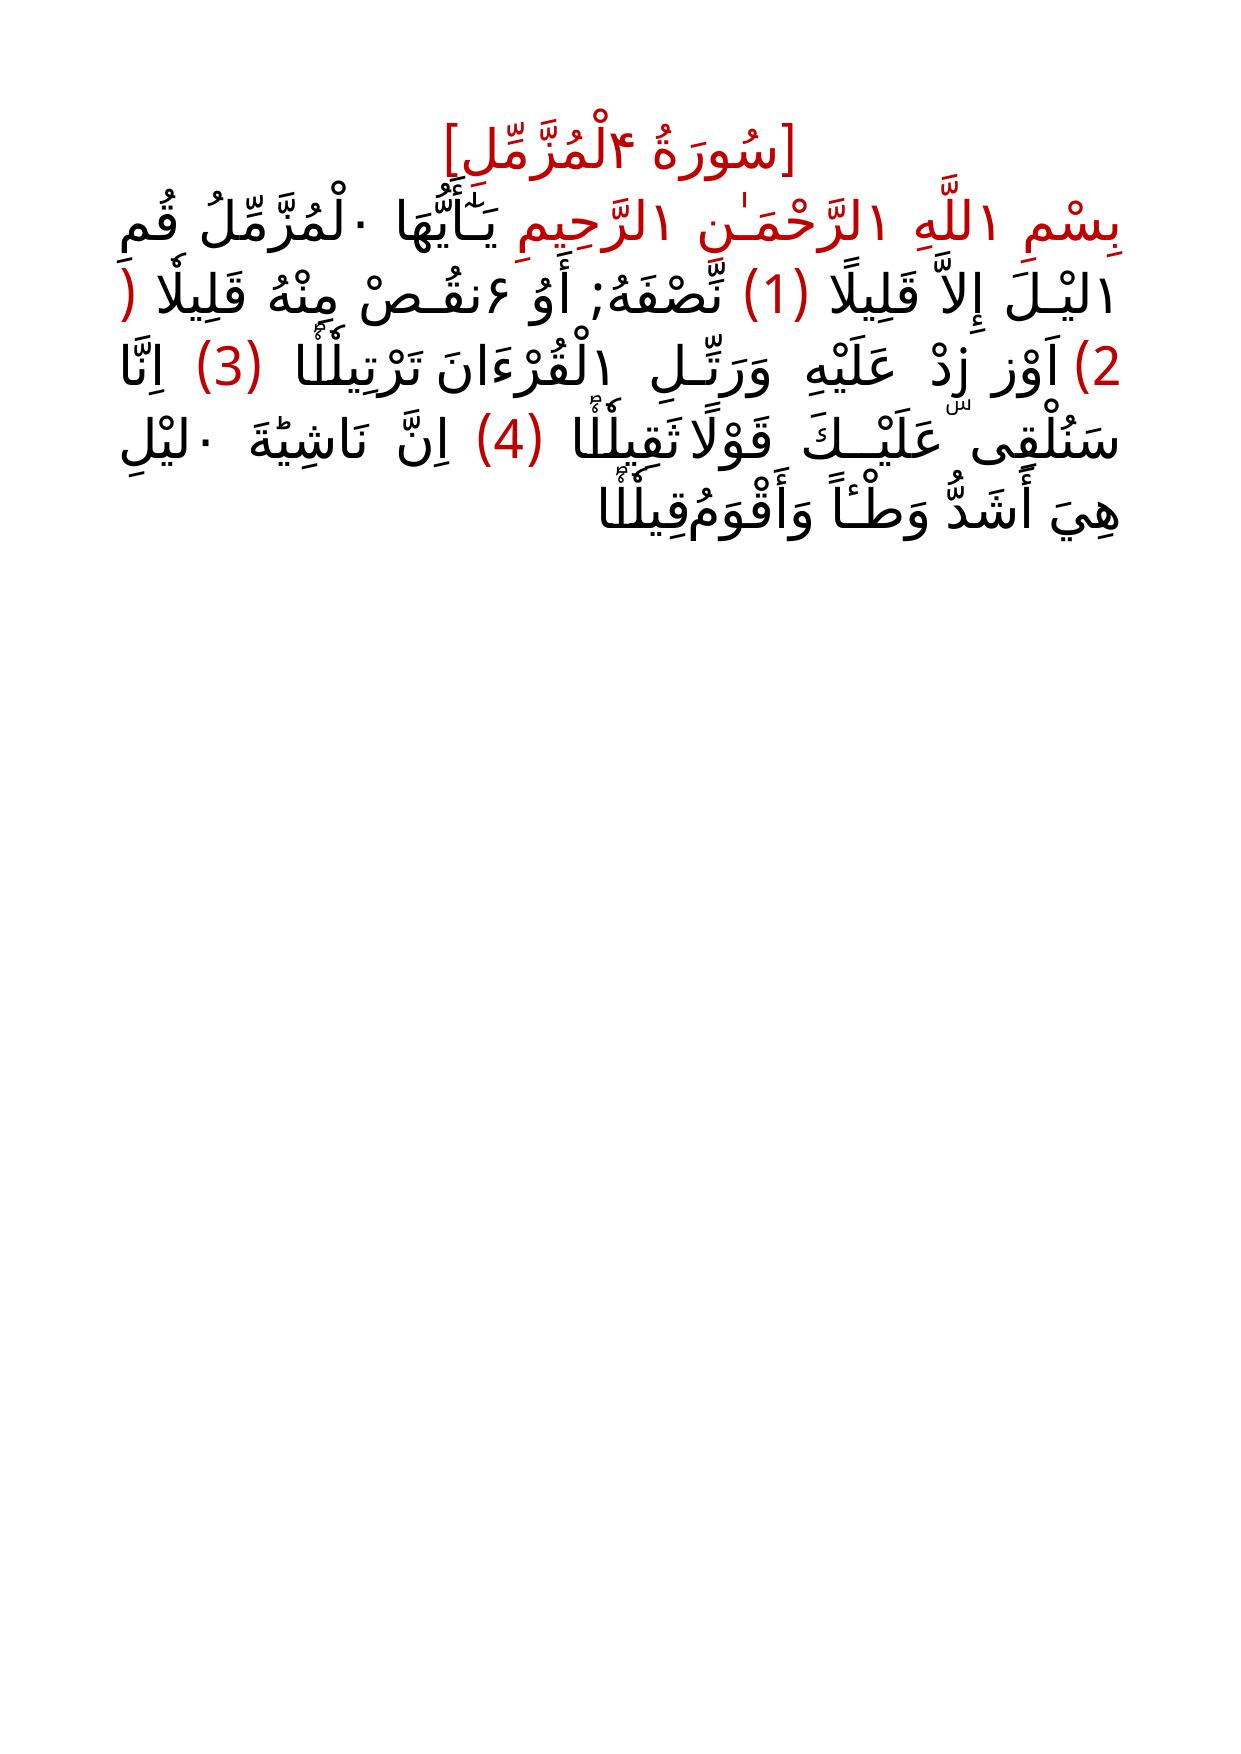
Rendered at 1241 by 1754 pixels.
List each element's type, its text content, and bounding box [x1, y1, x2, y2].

text بِسْمِ ۱للَّهِ ۱لرَّحْمَـٰنِ ۱لرَّحِيمِ يَـٰٓأَيُّهَا ۰لْمُزَّمِّلُ قُمِ ۱ليْـلَ إِلاَّ قَلِيلًا (1) نِّصْفَهُ; أَوُ ۶نقُـصْ مِنْهُ قَلِيلٗا (2) اَوْ زۣدْ عَلَيْهِ وَرَتِّـلِ ۱لْقُرْءَانَ تَرْتِيلٗؐا (3) اِنَّا سَنُلْقِى عَلَيْــكَ قَوْلًا ثَقِيلٗؐا (4) اِنَّ نَاشِيؕةَ ۰ليْلِ هِيَ أَشَدُّ وَطْـٔاً وَأَقْوَمُ قِيلٗؐا [118, 191, 1122, 551]
subtitle [سُورَةُ ۴لْمُزَّمِّلِ] [118, 118, 1122, 191]
